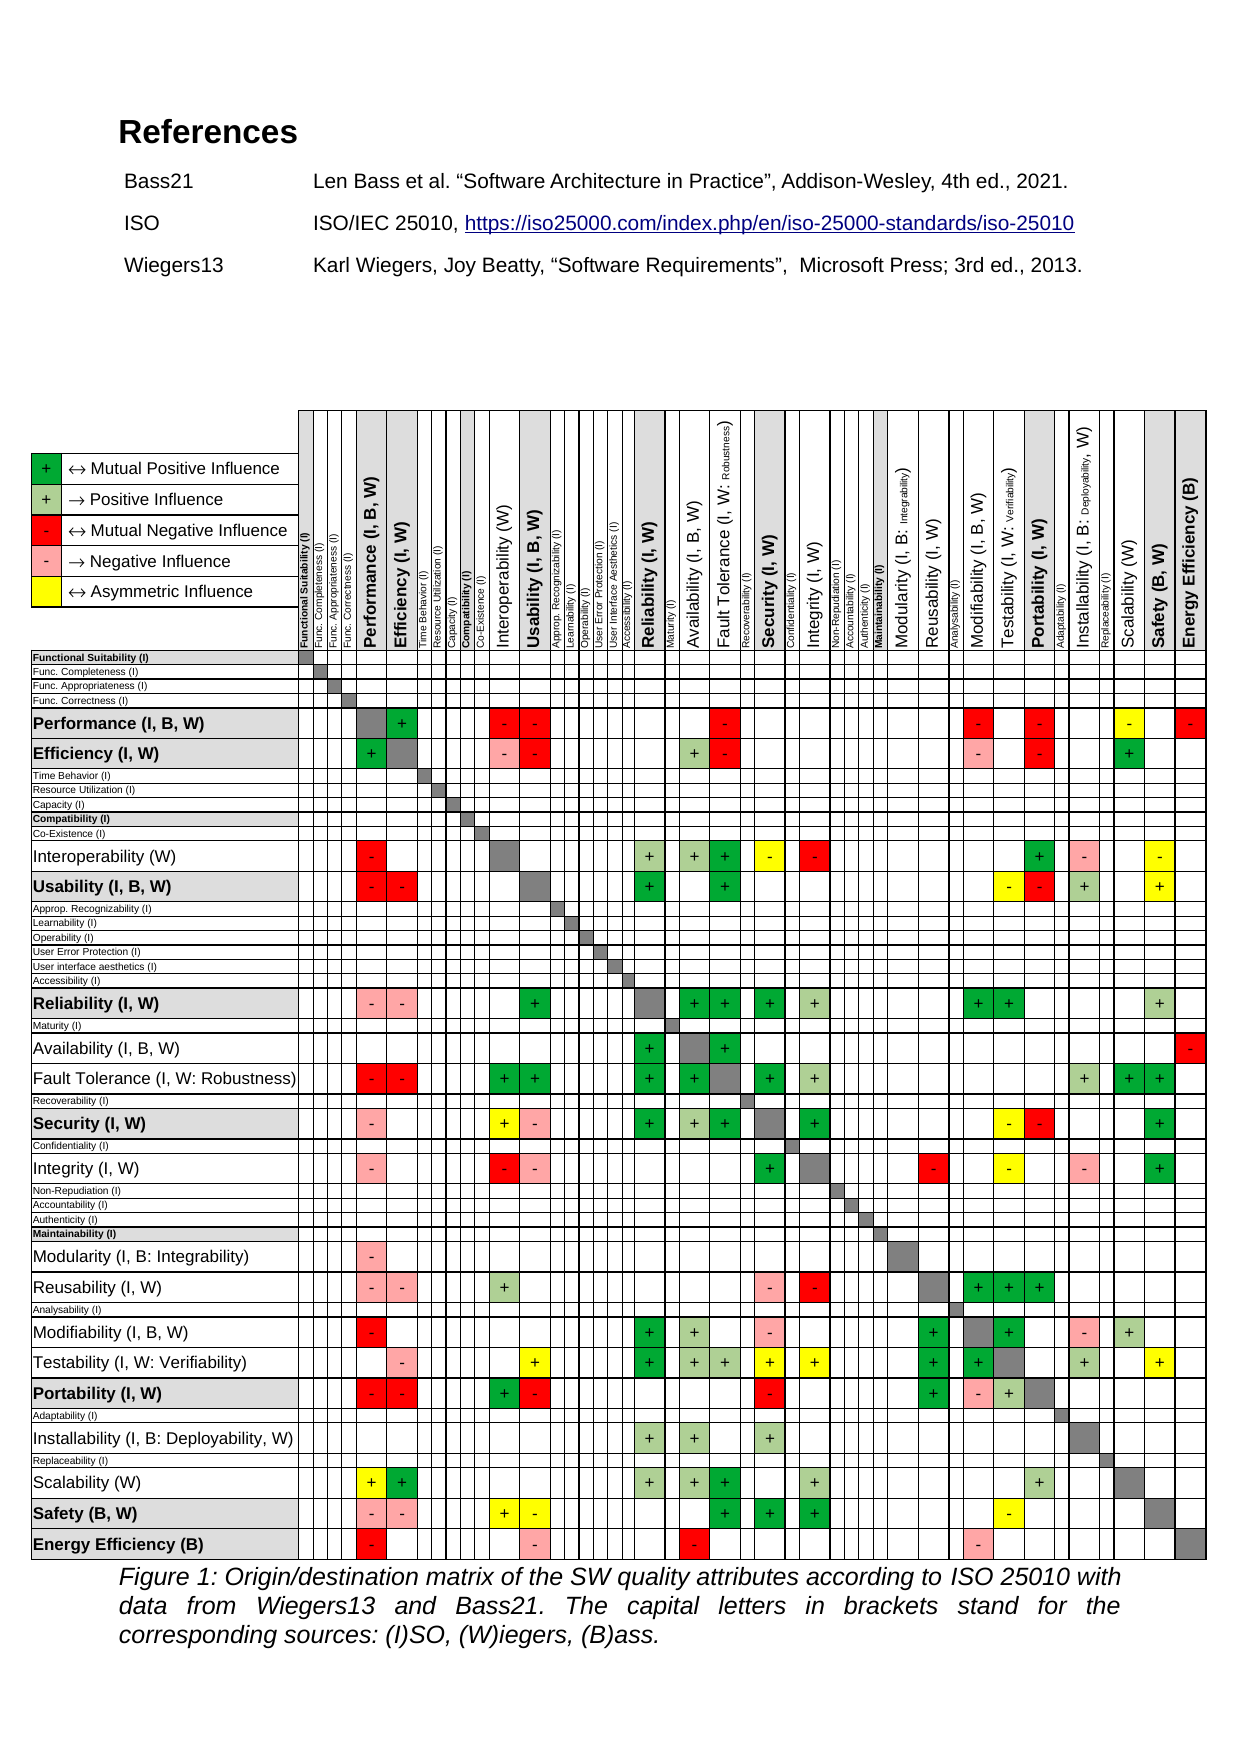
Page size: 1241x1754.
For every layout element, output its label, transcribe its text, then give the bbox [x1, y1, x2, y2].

table_cell Wiegers13 [118, 247, 307, 289]
table_cell Karl Wiegers, Joy Beatty, “Software Requirements”, ‎ Microsoft Press; 3rd ed., 2013. [307, 247, 1122, 289]
subtitle References [118, 112, 1122, 151]
text Figure 1: Origin/destination matrix of the SW quality attributes according to ISO 25010 with data from Wiegers13 and Bass21. The capital letters in brackets stand for the corresponding sources: (I)SO, (W)iegers, (B)ass. [119, 1562, 1122, 1648]
table_header Len Bass et al. “Software Architecture in Practice”, Addison-Wesley, 4th ed., 2021. [307, 163, 1122, 205]
table_header Bass21 [118, 163, 307, 205]
table_cell ISO [118, 205, 307, 247]
table_cell ISO/IEC 25010, https://iso25000.com/index.php/en/iso-25000-standards/iso-25010 [307, 205, 1122, 247]
